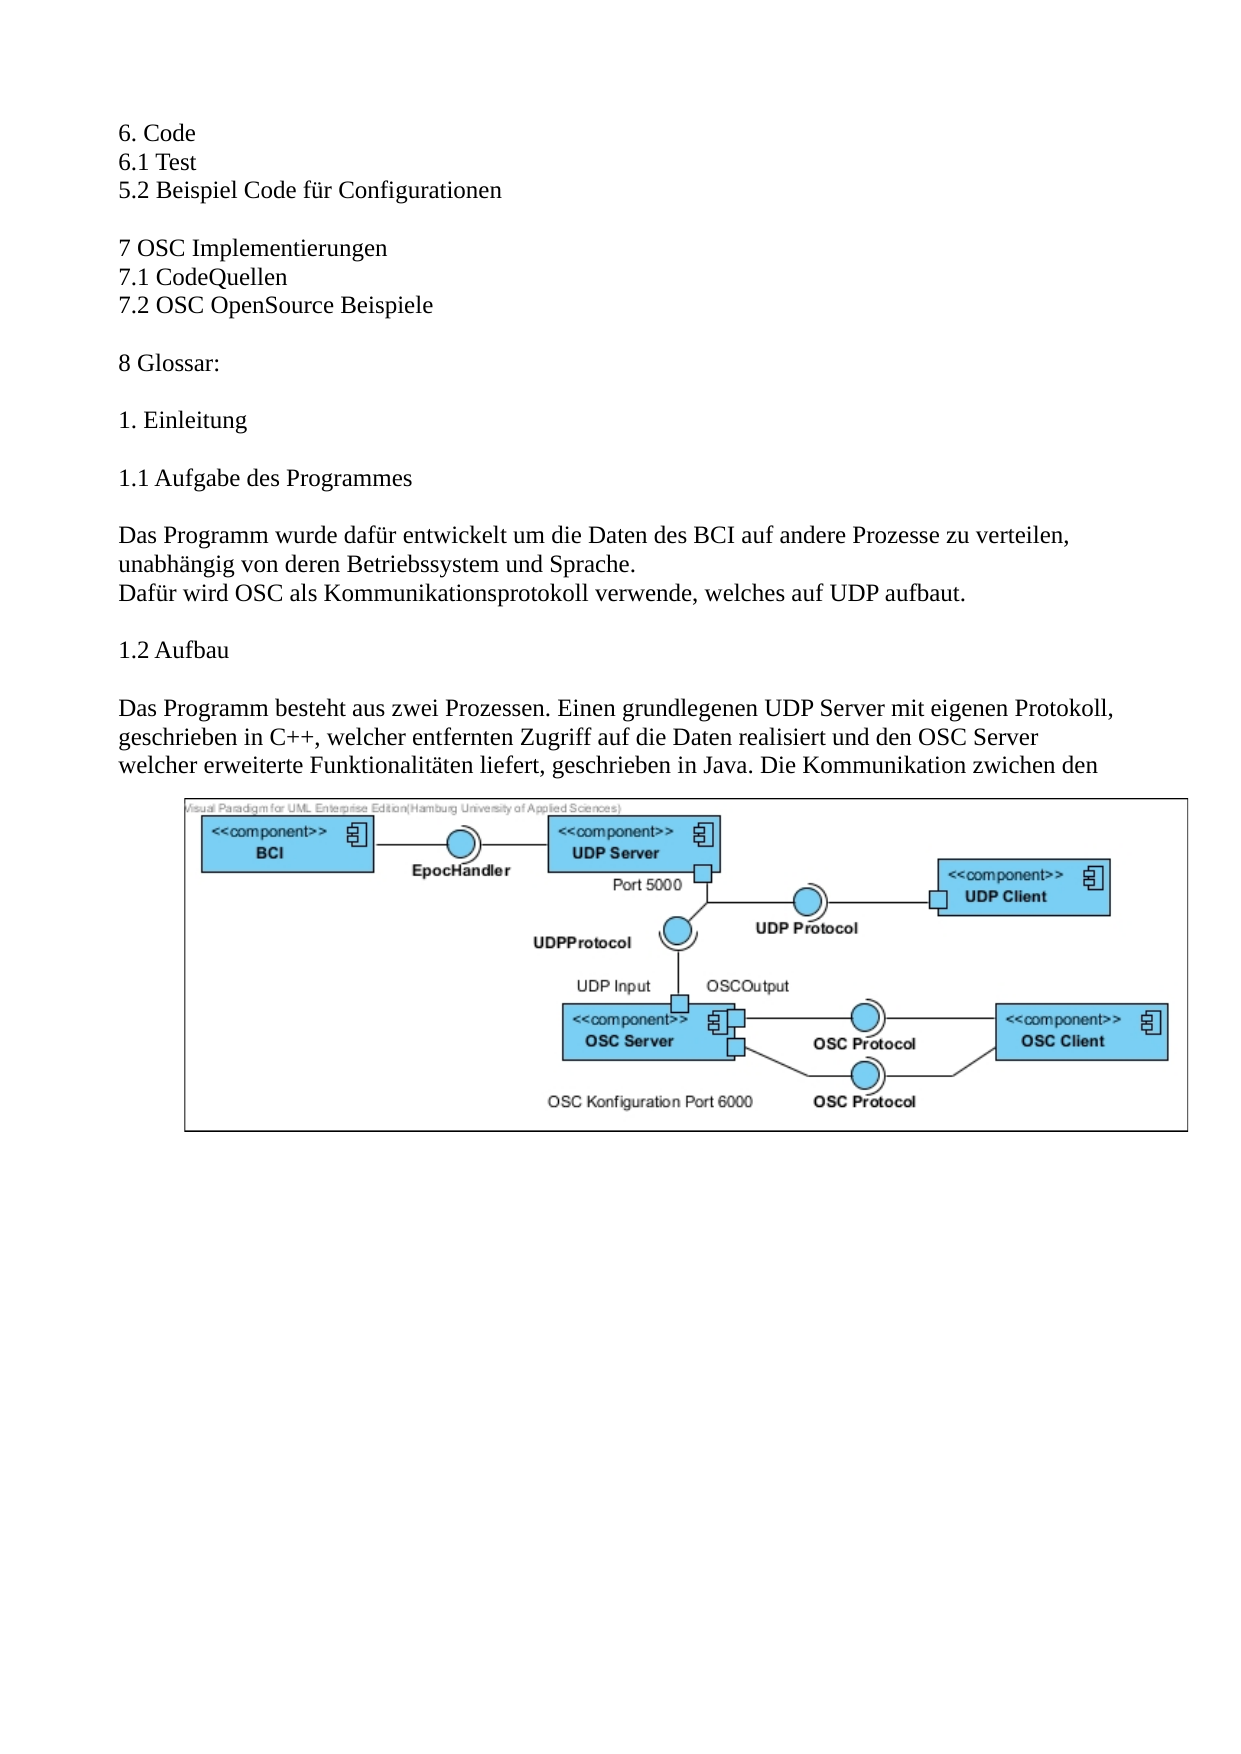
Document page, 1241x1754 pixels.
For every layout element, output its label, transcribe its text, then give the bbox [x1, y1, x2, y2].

text 1.2 Aufbau [118, 636, 1122, 664]
text 6. Code [118, 118, 1122, 147]
picture [184, 798, 1189, 1132]
text 6.1 Test [118, 147, 1122, 176]
text Das Programm wurde dafür entwickelt um die Daten des BCI auf andere Prozesse zu verteilen, [118, 521, 1122, 549]
text unabhängig von deren Betriebssystem und Sprache. [118, 549, 1122, 578]
text 1. Einleitung [118, 406, 1122, 434]
text 7 OSC Implementierungen [118, 233, 1122, 262]
text 7.2 OSC OpenSource Beispiele [118, 291, 1122, 319]
text welcher erweiterte Funktionalitäten liefert, geschrieben in Java. Die Kommunikation zwichen den [118, 751, 1122, 779]
text Dafür wird OSC als Kommunikationsprotokoll verwende, welches auf UDP aufbaut. [118, 578, 1122, 607]
text 1.1 Aufgabe des Programmes [118, 463, 1122, 492]
text geschrieben in C++, welcher entfernten Zugriff auf die Daten realisiert und den OSC Server [118, 722, 1122, 751]
text Das Programm besteht aus zwei Prozessen. Einen grundlegenen UDP Server mit eigenen Protokoll, [118, 693, 1122, 722]
text 7.1 CodeQuellen [118, 262, 1122, 291]
text 5.2 Beispiel Code für Configurationen [118, 176, 1122, 204]
text 8 Glossar: [118, 348, 1122, 377]
